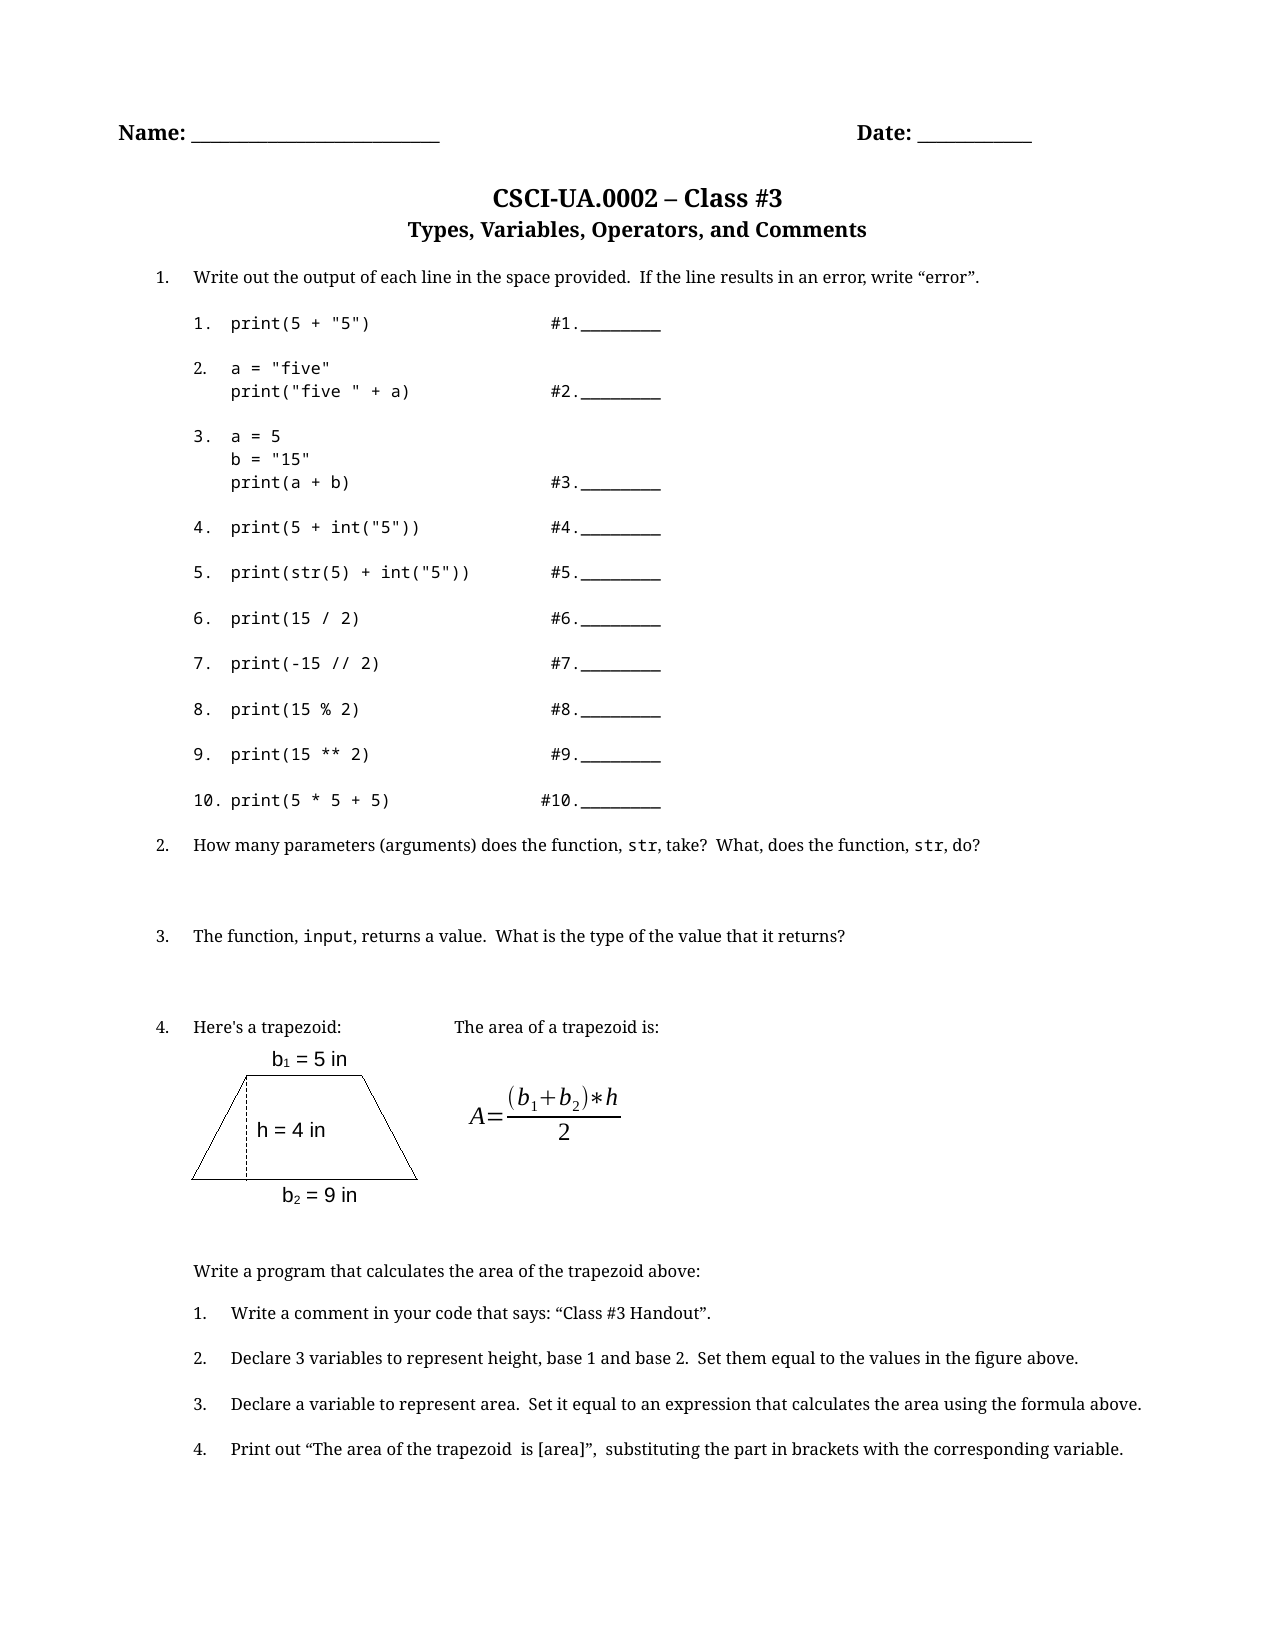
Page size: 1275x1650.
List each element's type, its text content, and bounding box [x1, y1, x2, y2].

list print(-15 // 2) #7.________ [193, 652, 1157, 697]
list How many parameters (arguments) does the function, str, take? What, does the function, str, do? [156, 833, 1157, 924]
list print(5 + int("5")) #4.________ [193, 516, 1157, 561]
text CSCI-UA.0002 – Class #3 [118, 181, 1157, 215]
list Write a program that calculates the area of the trapezoid above: [156, 1038, 1157, 1301]
list The function, input, returns a value. What is the type of the value that it returns? [156, 924, 1157, 1015]
list Here's a trapezoid: The area of a trapezoid is: [156, 1015, 1157, 1038]
list Declare a variable to represent area. Set it equal to an expression that calculates the area using the formula above. [193, 1392, 1157, 1438]
list print(5 + "5") #1.________ [193, 311, 1157, 357]
list Write out the output of each line in the space provided. If the line results in an error, write “error”. [156, 266, 1157, 311]
list Print out “The area of the trapezoid is [area]”, substituting the part in brackets with the corresponding variable. [193, 1438, 1157, 1460]
list a = "five" print("five " + a) #2.________ [193, 357, 1157, 425]
list print(15 / 2) #6.________ [193, 606, 1157, 652]
list print(15 % 2) #8.________ [193, 697, 1157, 743]
list print(5 * 5 + 5) #10.________ [193, 788, 1157, 811]
list a = 5 b = "15" [193, 425, 1157, 470]
list Write a comment in your code that says: “Class #3 Handout”. [193, 1301, 1157, 1347]
text Name: __________________________ Date: ____________ [118, 118, 1157, 147]
list print(15 ** 2) #9.________ [193, 743, 1157, 788]
list print(a + b) #3.________ [193, 470, 1157, 516]
text Types, Variables, Operators, and Comments [118, 215, 1157, 243]
list print(str(5) + int("5")) #5.________ [193, 561, 1157, 606]
list Declare 3 variables to represent height, base 1 and base 2. Set them equal to the values in the figure above. [193, 1347, 1157, 1392]
